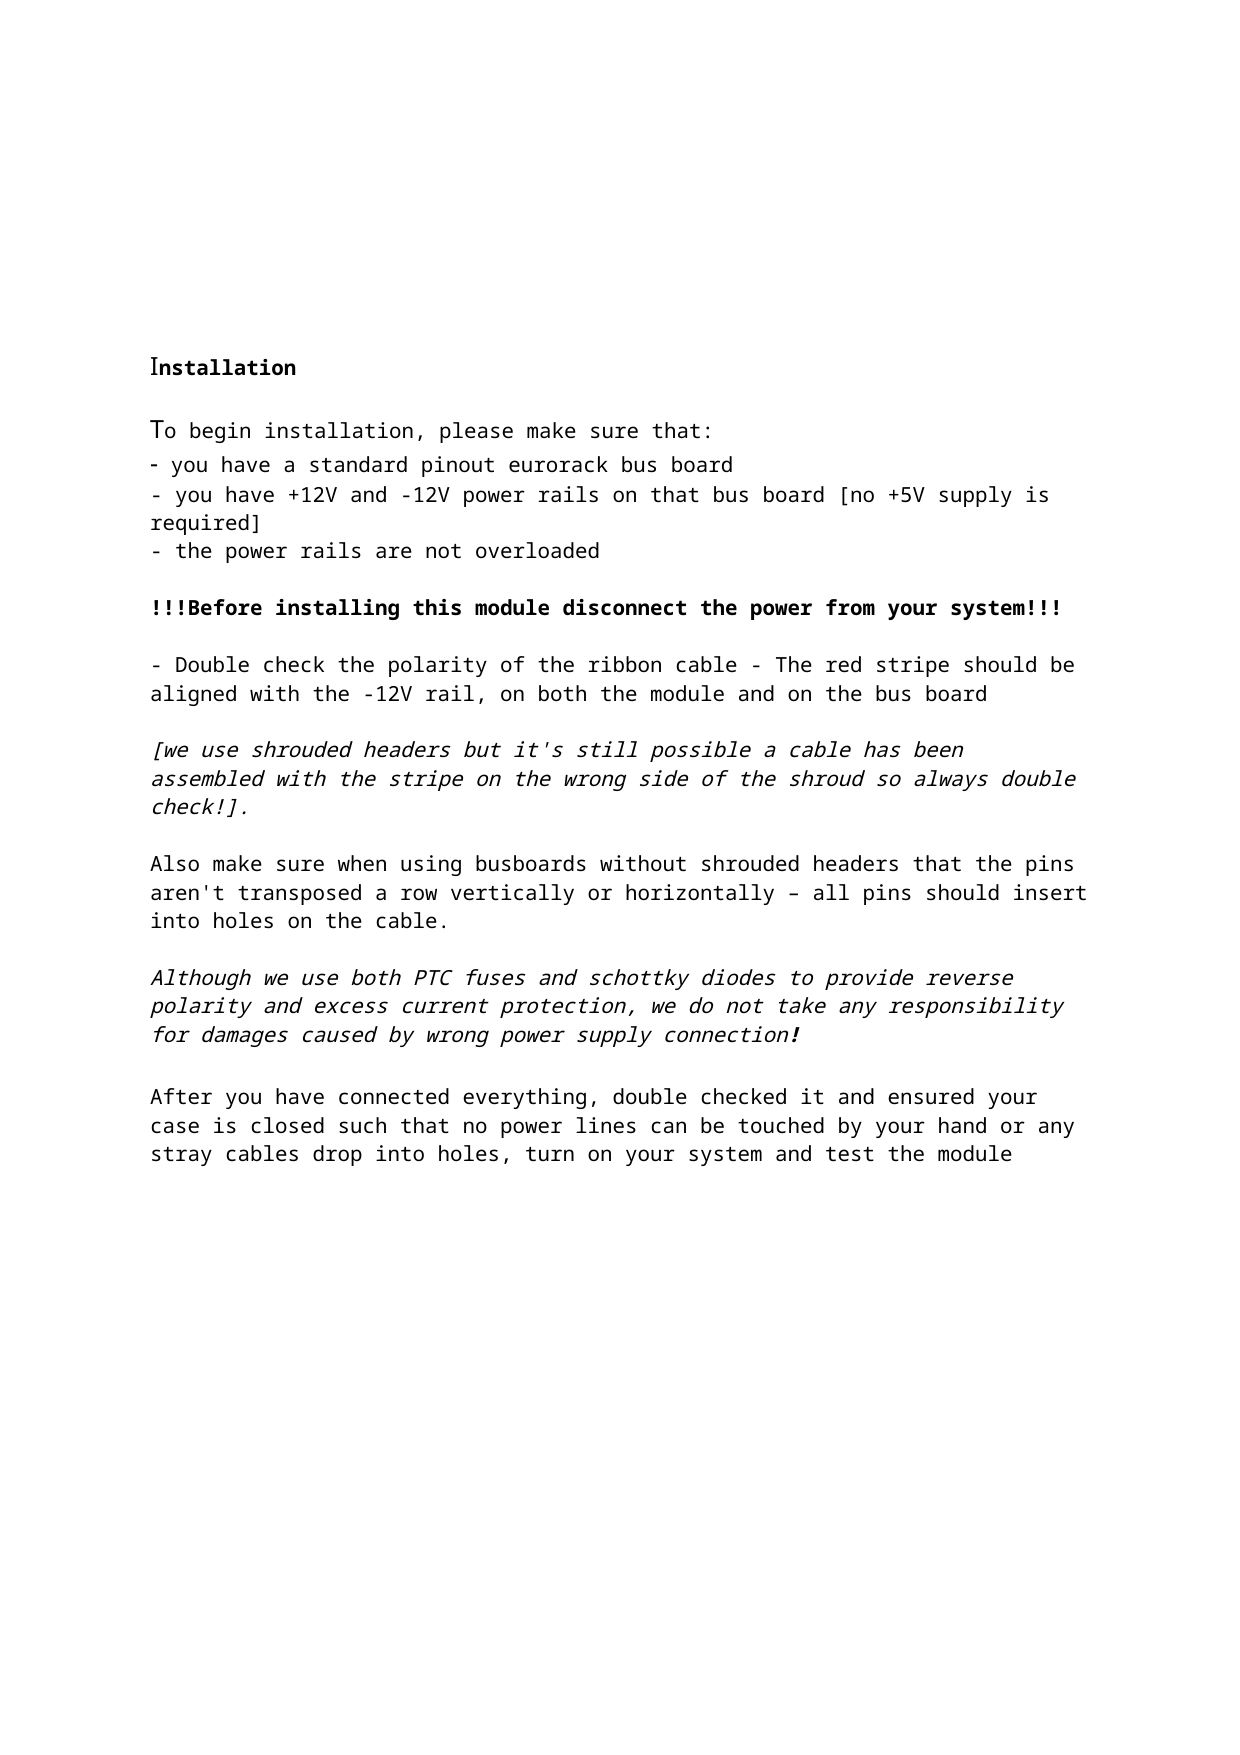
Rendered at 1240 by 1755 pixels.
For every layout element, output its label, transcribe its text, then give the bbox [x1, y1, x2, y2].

text After you have connected everything, double checked it and ensured your case is closed such that no power lines can be touched by your hand or any stray cables drop into holes, turn on your system and test the module [150, 1082, 1089, 1168]
text Also make sure when using busboards without shrouded headers that the pins aren't transposed a row vertically or horizontally – all pins should insert into holes on the cable. [150, 849, 1089, 935]
text Installation [150, 349, 1089, 383]
text !!!Before installing this module disconnect the power from your system!!! [150, 593, 1089, 622]
text - you have +12V and -12V power rails on that bus board [no +5V supply is required] [150, 480, 1089, 537]
text [we use shrouded headers but it's still possible a cable has been assembled with the stripe on the wrong side of the shroud so always double check!]. [150, 736, 1089, 821]
text - you have a standard pinout eurorack bus board [150, 446, 1089, 480]
text - the power rails are not overloaded [150, 537, 1089, 565]
text To begin installation, please make sure that: [150, 412, 1089, 446]
text - Double check the polarity of the ribbon cable - The red stripe should be aligned with the -12V rail, on both the module and on the bus board [150, 650, 1089, 707]
text Although we use both PTC fuses and schottky diodes to provide reverse polarity and excess current protection, we do not take any responsibility for damages caused by wrong power supply connection! [150, 963, 1089, 1048]
